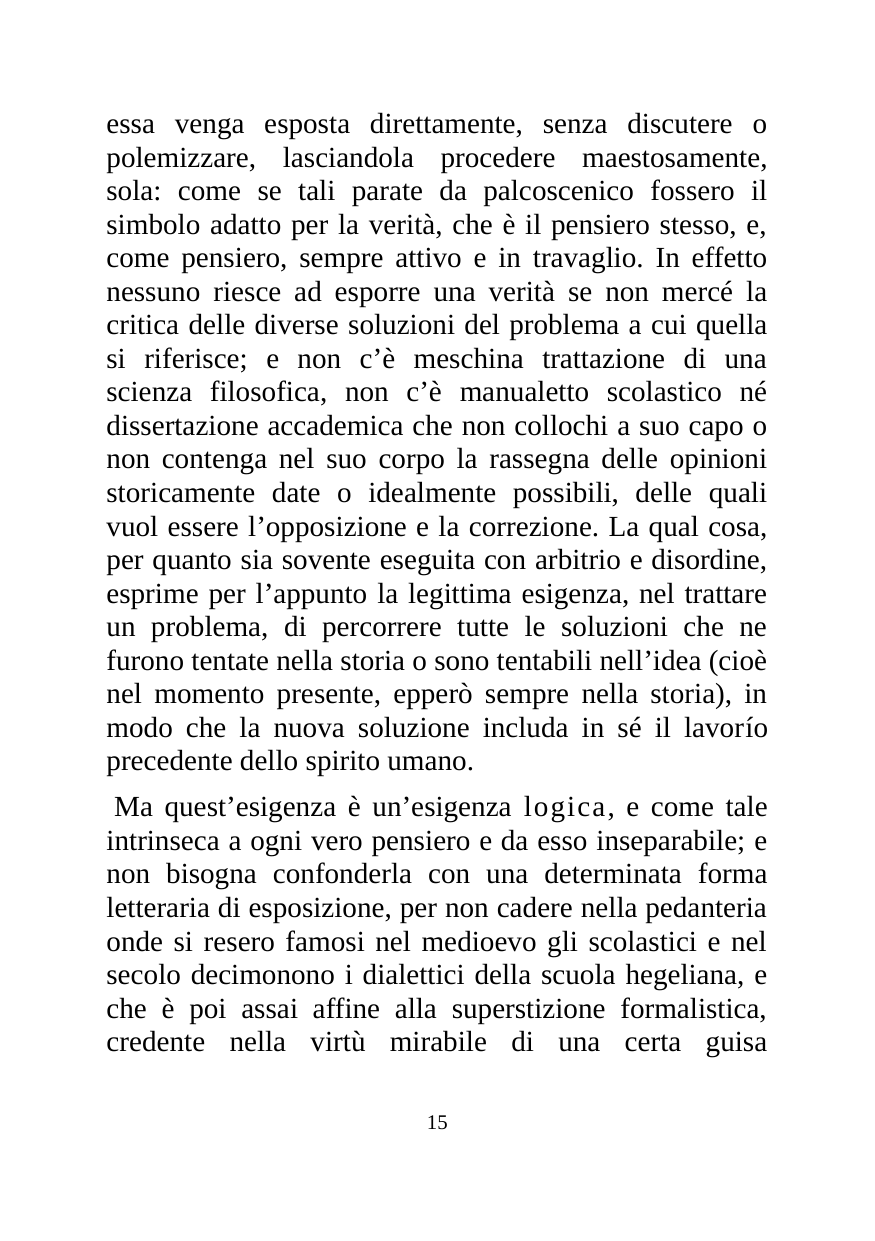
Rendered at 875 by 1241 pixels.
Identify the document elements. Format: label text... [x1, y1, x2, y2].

text Ma quest’esigenza è un’esigenza logica, e come tale intrinseca a ogni vero pensiero e da esso inseparabile; e non bisogna confonderla con una determinata forma letteraria di esposizione, per non cadere nella pedanteria onde si resero famosi nel medioevo gli scolastici e nel secolo decimonono i dialettici della scuola hegeliana, e che è poi assai affine alla superstizione formalistica, credente nella virtù mirabile di una certa guisa [106, 789, 768, 1058]
text essa venga esposta direttamente, senza discutere o polemizzare, lasciandola procedere maestosamente, sola: come se tali parate da palcoscenico fossero il simbolo adatto per la verità, che è il pensiero stesso, e, come pensiero, sempre attivo e in travaglio. In effetto nessuno riesce ad esporre una verità se non mercé la critica delle diverse soluzioni del problema a cui quella si riferisce; e non c’è meschina trattazione di una scienza filosofica, non c’è manualetto scolastico né dissertazione accademica che non collochi a suo capo o non contenga nel suo corpo la rassegna delle opinioni storicamente date o idealmente possibili, delle quali vuol essere l’opposizione e la correzione. La qual cosa, per quanto sia sovente eseguita con arbitrio e disordine, esprime per l’appunto la legittima esigenza, nel trattare un problema, di percorrere tutte le soluzioni che ne furono tentate nella storia o sono tentabili nell’idea (cioè nel momento presente, epperò sempre nella storia), in modo che la nuova soluzione includa in sé il lavorío precedente dello spirito umano. [106, 106, 768, 777]
